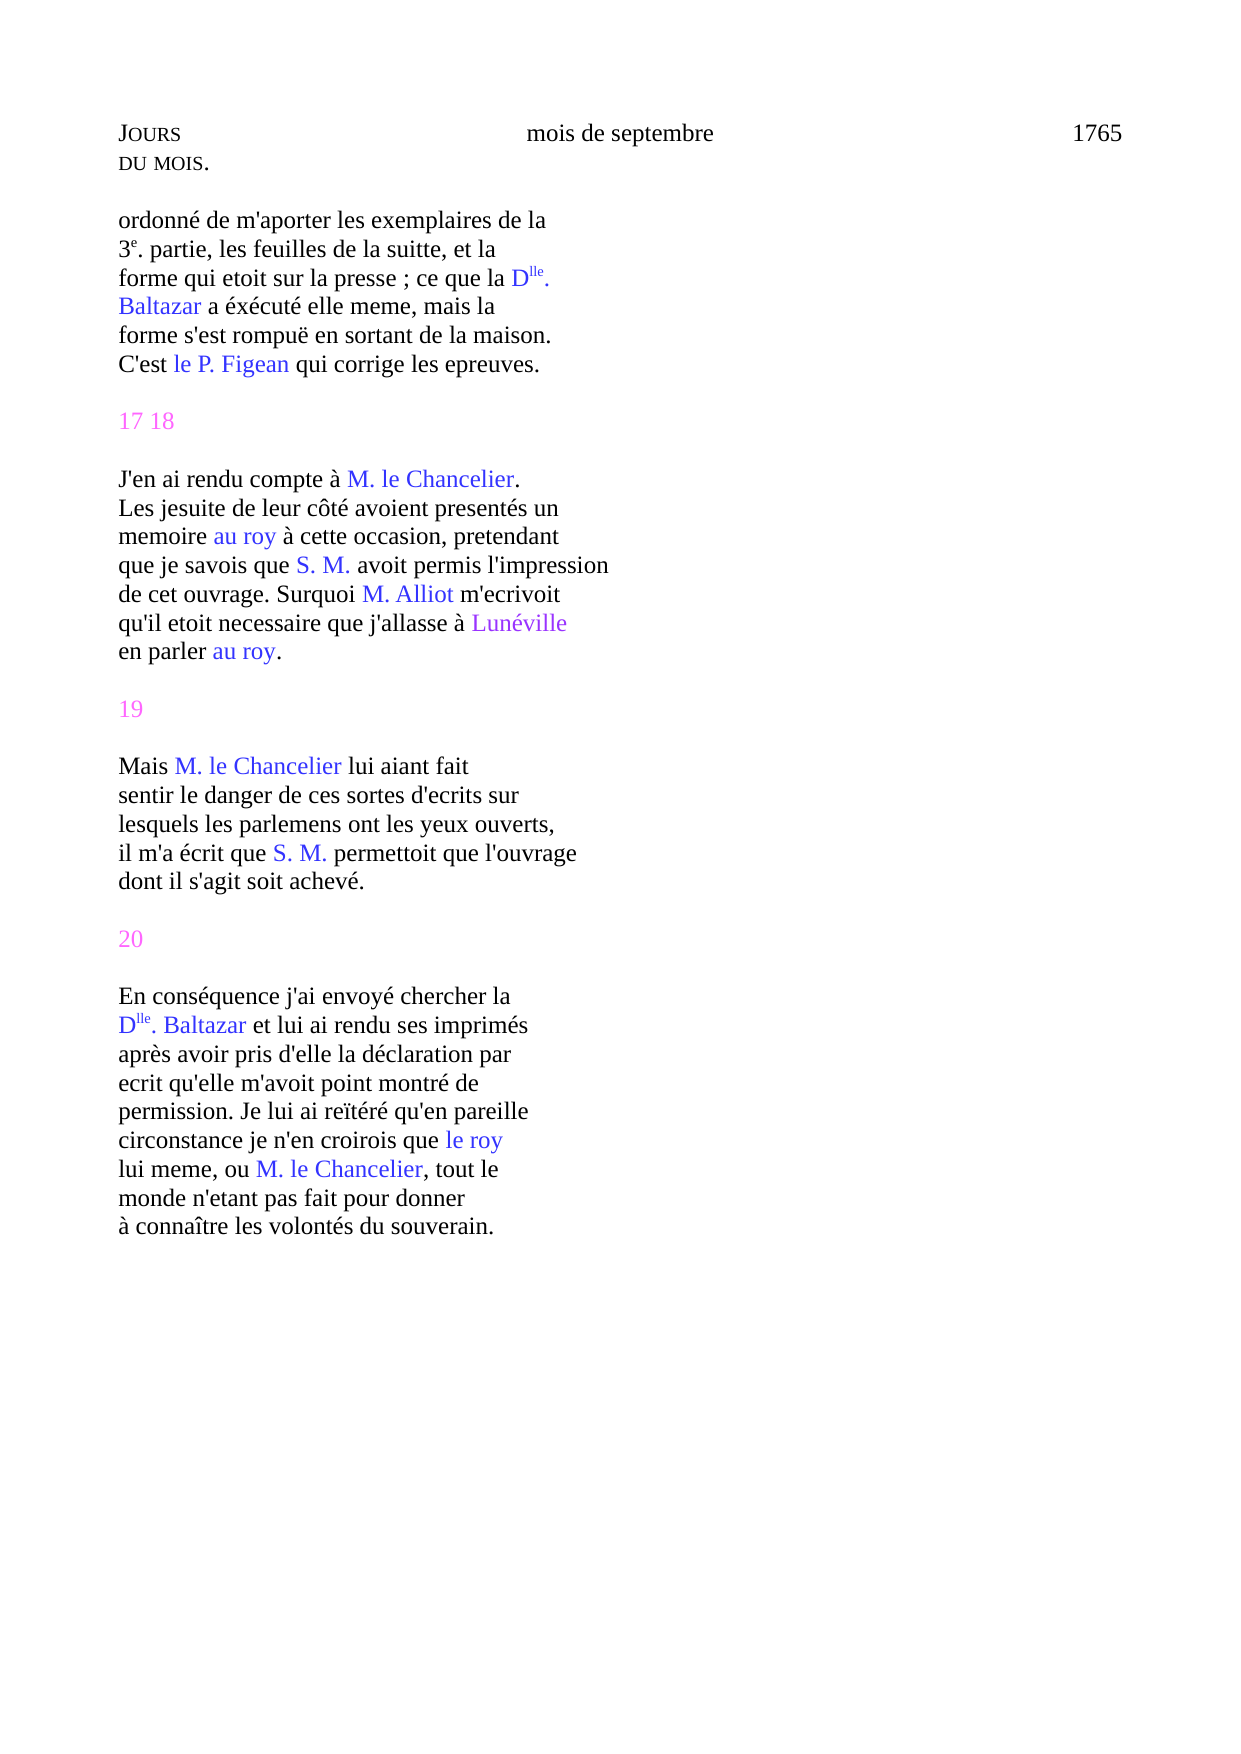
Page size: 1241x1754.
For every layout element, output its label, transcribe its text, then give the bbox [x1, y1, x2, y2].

text 20 En conséquence j'ai envoyé chercher la Dlle. Baltazar et lui ai rendu ses imprimés après avoir pris d'elle la déclaration par ecrit qu'elle m'avoit point montré de permission. Je lui ai reïtéré qu'en pareille circonstance je n'en croirois que le roy lui meme, ou M. le Chancelier, tout le monde n'etant pas fait pour donner à connaître les volontés du souverain. [118, 924, 1122, 1240]
text ordonné de m'aporter les exemplaires de la 3e. partie, les feuilles de la suitte, et la forme qui etoit sur la presse ; ce que la Dlle. Baltazar a éxécuté elle meme, mais la forme s'est rompuë en sortant de la maison. C'est le P. Figean qui corrige les epreuves. [118, 205, 1122, 378]
text 19 Mais M. le Chancelier lui aiant fait sentir le danger de ces sortes d'ecrits sur lesquels les parlemens ont les yeux ouverts, il m'a écrit que S. M. permettoit que l'ouvrage dont il s'agit soit achevé. [118, 694, 1122, 895]
text 17 18 J'en ai rendu compte à M. le Chancelier. Les jesuite de leur côté avoient presentés un memoire au roy à cette occasion, pretendant que je savois que S. M. avoit permis l'impression de cet ouvrage. Surquoi M. Alliot m'ecrivoit qu'il etoit necessaire que j'allasse à Lunéville en parler au roy. [118, 406, 1122, 665]
